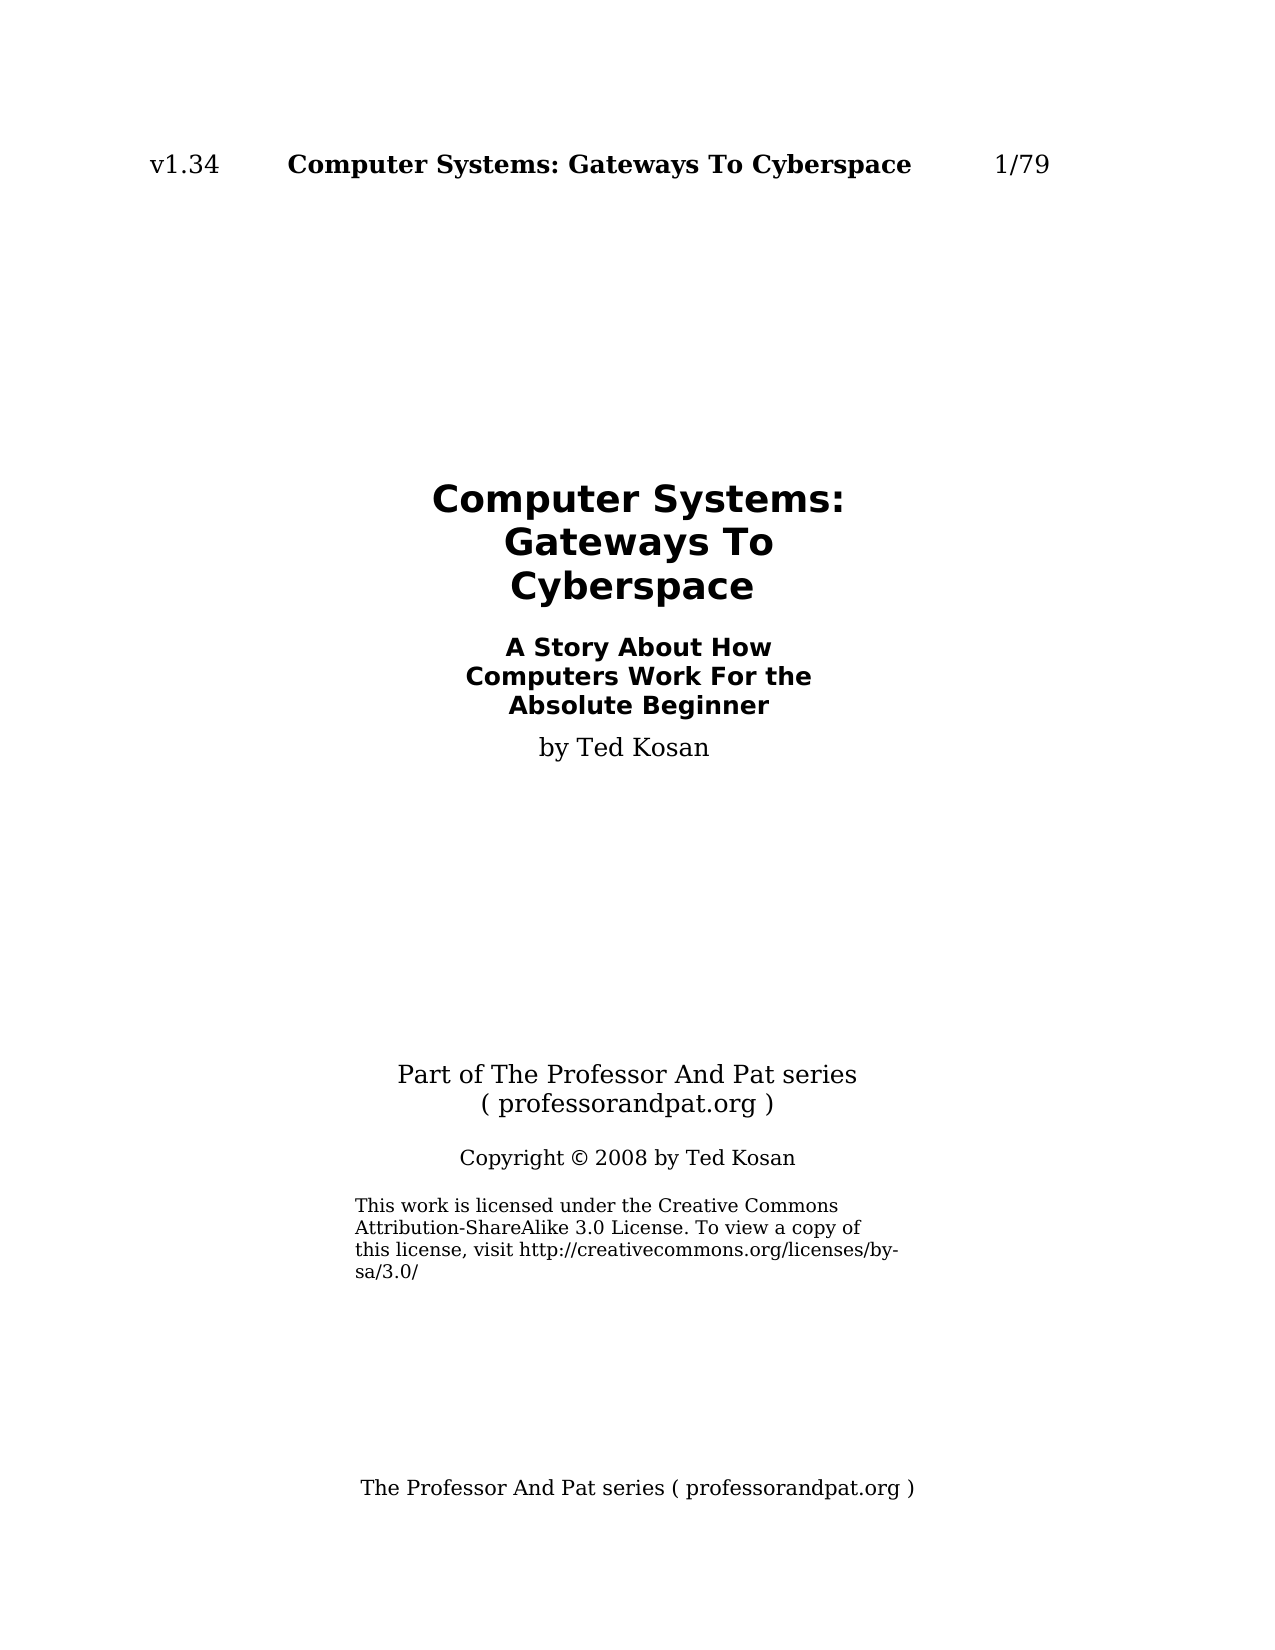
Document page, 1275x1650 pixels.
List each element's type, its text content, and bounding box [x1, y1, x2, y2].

subtitle A Story About How Computers Work For the Absolute Beginner [397, 633, 851, 721]
text Copyright © 2008 by Ted Kosan [355, 1143, 900, 1171]
subtitle Computer Systems: Gateways To Cyberspace [397, 477, 851, 608]
text by Ted Kosan [397, 733, 851, 762]
text This work is licensed under the Creative Commons Attribution-ShareAlike 3.0 License. To view a copy of this license, visit http://creativecommons.org/licenses/by-sa/3.0/ [355, 1195, 900, 1283]
text Part of The Professor And Pat series ( professorandpat.org ) [355, 1060, 900, 1118]
